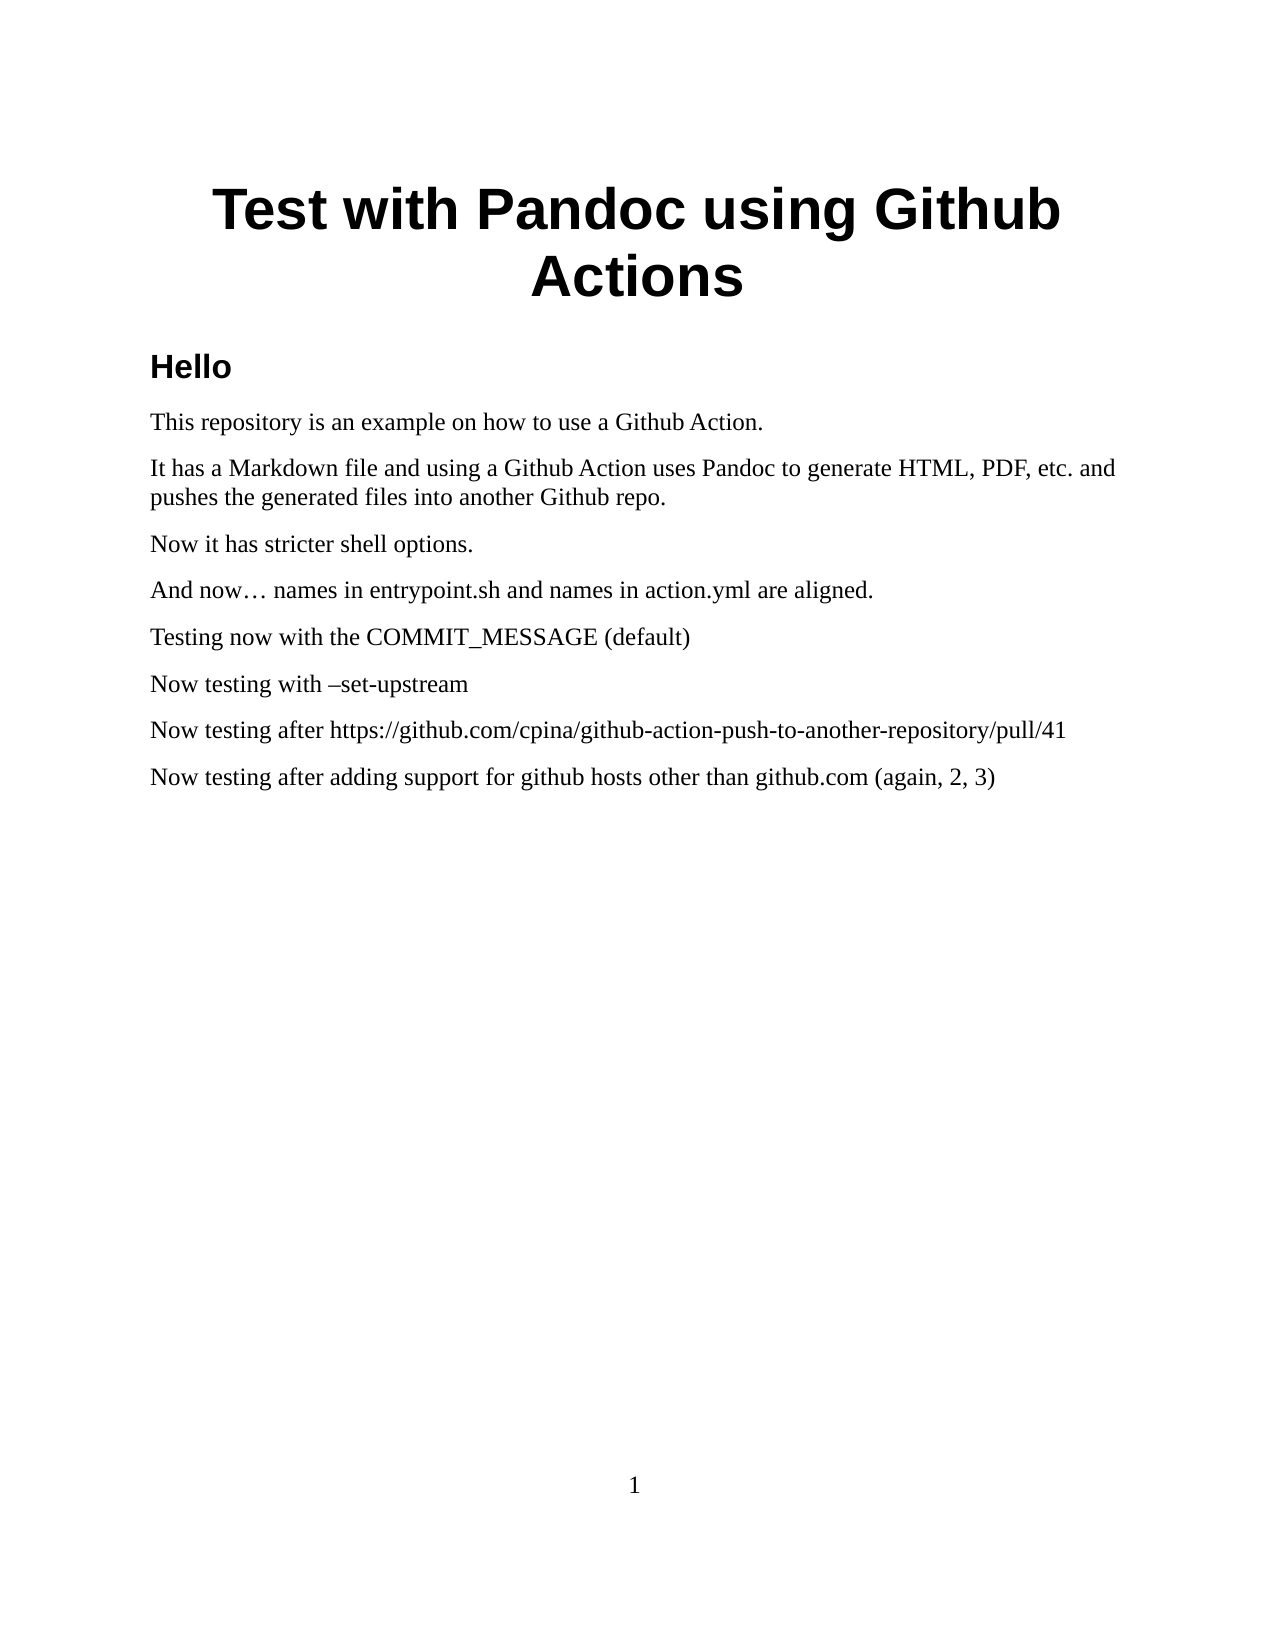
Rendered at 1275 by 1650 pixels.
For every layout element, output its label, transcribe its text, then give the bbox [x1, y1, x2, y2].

text Now testing after adding support for github hosts other than github.com (again, 2, 3) [150, 762, 1125, 791]
title Test with Pandoc using Github Actions [150, 175, 1125, 309]
text It has a Markdown file and using a Github Action uses Pandoc to generate HTML, PDF, etc. and pushes the generated files into another Github repo. [150, 453, 1125, 511]
text Now testing after https://github.com/cpina/github-action-push-to-another-repository/pull/41 [150, 716, 1125, 744]
text Now testing with –set-upstream [150, 669, 1125, 698]
text This repository is an example on how to use a Github Action. [150, 407, 1125, 436]
text Testing now with the COMMIT_MESSAGE (default) [150, 622, 1125, 651]
text And now… names in entrypoint.sh and names in action.yml are aligned. [150, 576, 1125, 604]
subtitle Hello [150, 347, 1125, 385]
text Now it has stricter shell options. [150, 529, 1125, 558]
